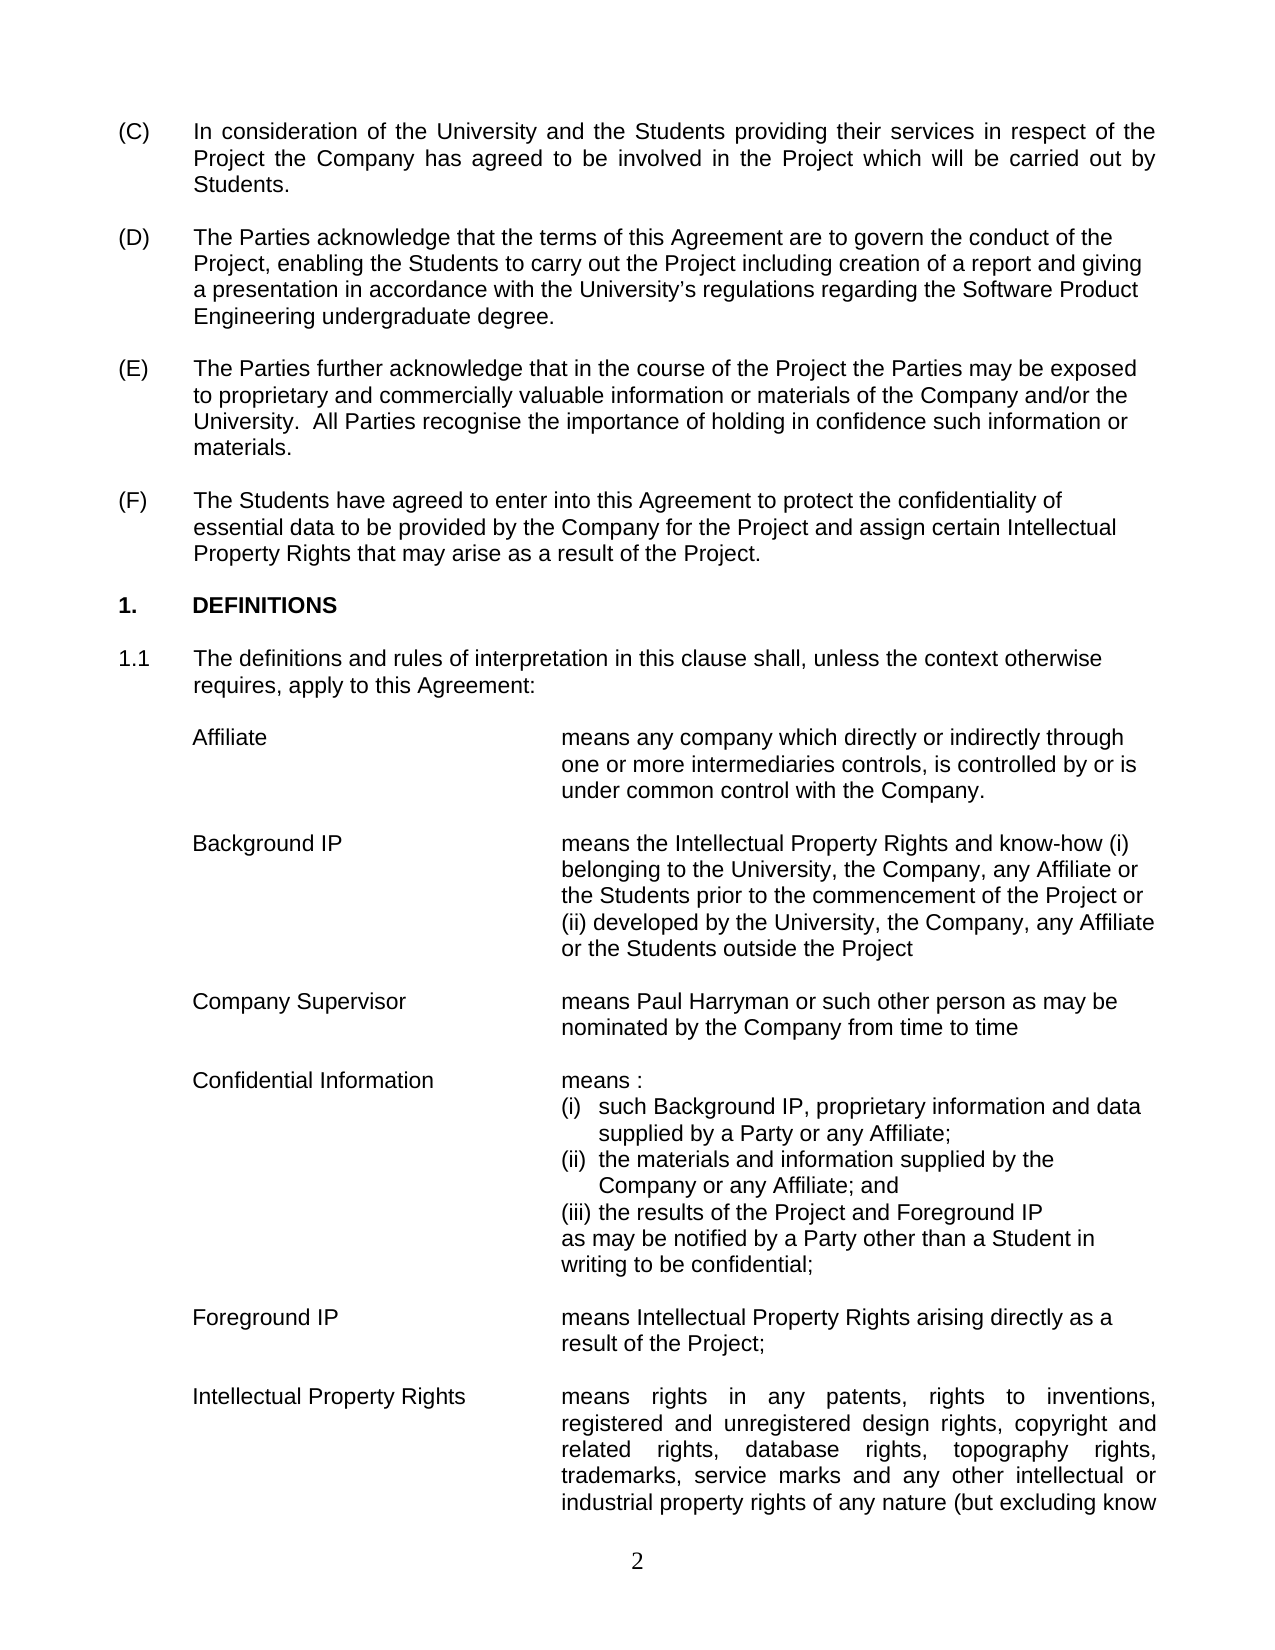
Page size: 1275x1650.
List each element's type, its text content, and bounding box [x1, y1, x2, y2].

list The Students have agreed to enter into this Agreement to protect the confidentiality of essential data to be provided by the Company for the Project and assign certain Intellectual Property Rights that may arise as a result of the Project. [118, 487, 1157, 566]
list In consideration of the University and the Students providing their services in respect of the Project the Company has agreed to be involved in the Project which will be carried out by Students. [118, 118, 1157, 197]
text Confidential Information means : [192, 1067, 1157, 1093]
list the results of the Project and Foreground IP [561, 1199, 1157, 1225]
list DEFINITIONS [118, 592, 1157, 619]
text Background IP means the Intellectual Property Rights and know-how (i) belonging to the University, the Company, any Affiliate or the Students prior to the commencement of the Project or (ii) developed by the University, the Company, any Affiliate or the Students outside the Project [192, 830, 1157, 961]
text Company Supervisor means Paul Harryman or such other person as may be nominated by the Company from time to time [192, 988, 1157, 1041]
list the materials and information supplied by the Company or any Affiliate; and [561, 1146, 1157, 1199]
text Intellectual Property Rights means rights in any patents, rights to inventions, registered and unregistered design rights, copyright and related rights, database rights, topography rights, trademarks, service marks and any other intellectual or industrial property rights of any nature (but excluding know [192, 1383, 1157, 1515]
list as may be notified by a Party other than a Student in writing to be confidential; [561, 1225, 1157, 1278]
text Affiliate means any company which directly or indirectly through one or more intermediaries controls, is controlled by or is under common control with the Company. [192, 724, 1157, 803]
list The Parties further acknowledge that in the course of the Project the Parties may be exposed to proprietary and commercially valuable information or materials of the Company and/or the University. All Parties recognise the importance of holding in confidence such information or materials. [118, 355, 1157, 461]
list The Parties acknowledge that the terms of this Agreement are to govern the conduct of the Project, enabling the Students to carry out the Project including creation of a report and giving a presentation in accordance with the University’s regulations regarding the Software Product Engineering undergraduate degree. [118, 223, 1157, 329]
text Foreground IP means Intellectual Property Rights arising directly as a result of the Project; [192, 1304, 1157, 1357]
list such Background IP, proprietary information and data supplied by a Party or any Affiliate; [561, 1093, 1157, 1146]
list The definitions and rules of interpretation in this clause shall, unless the context otherwise requires, apply to this Agreement: [118, 645, 1157, 698]
